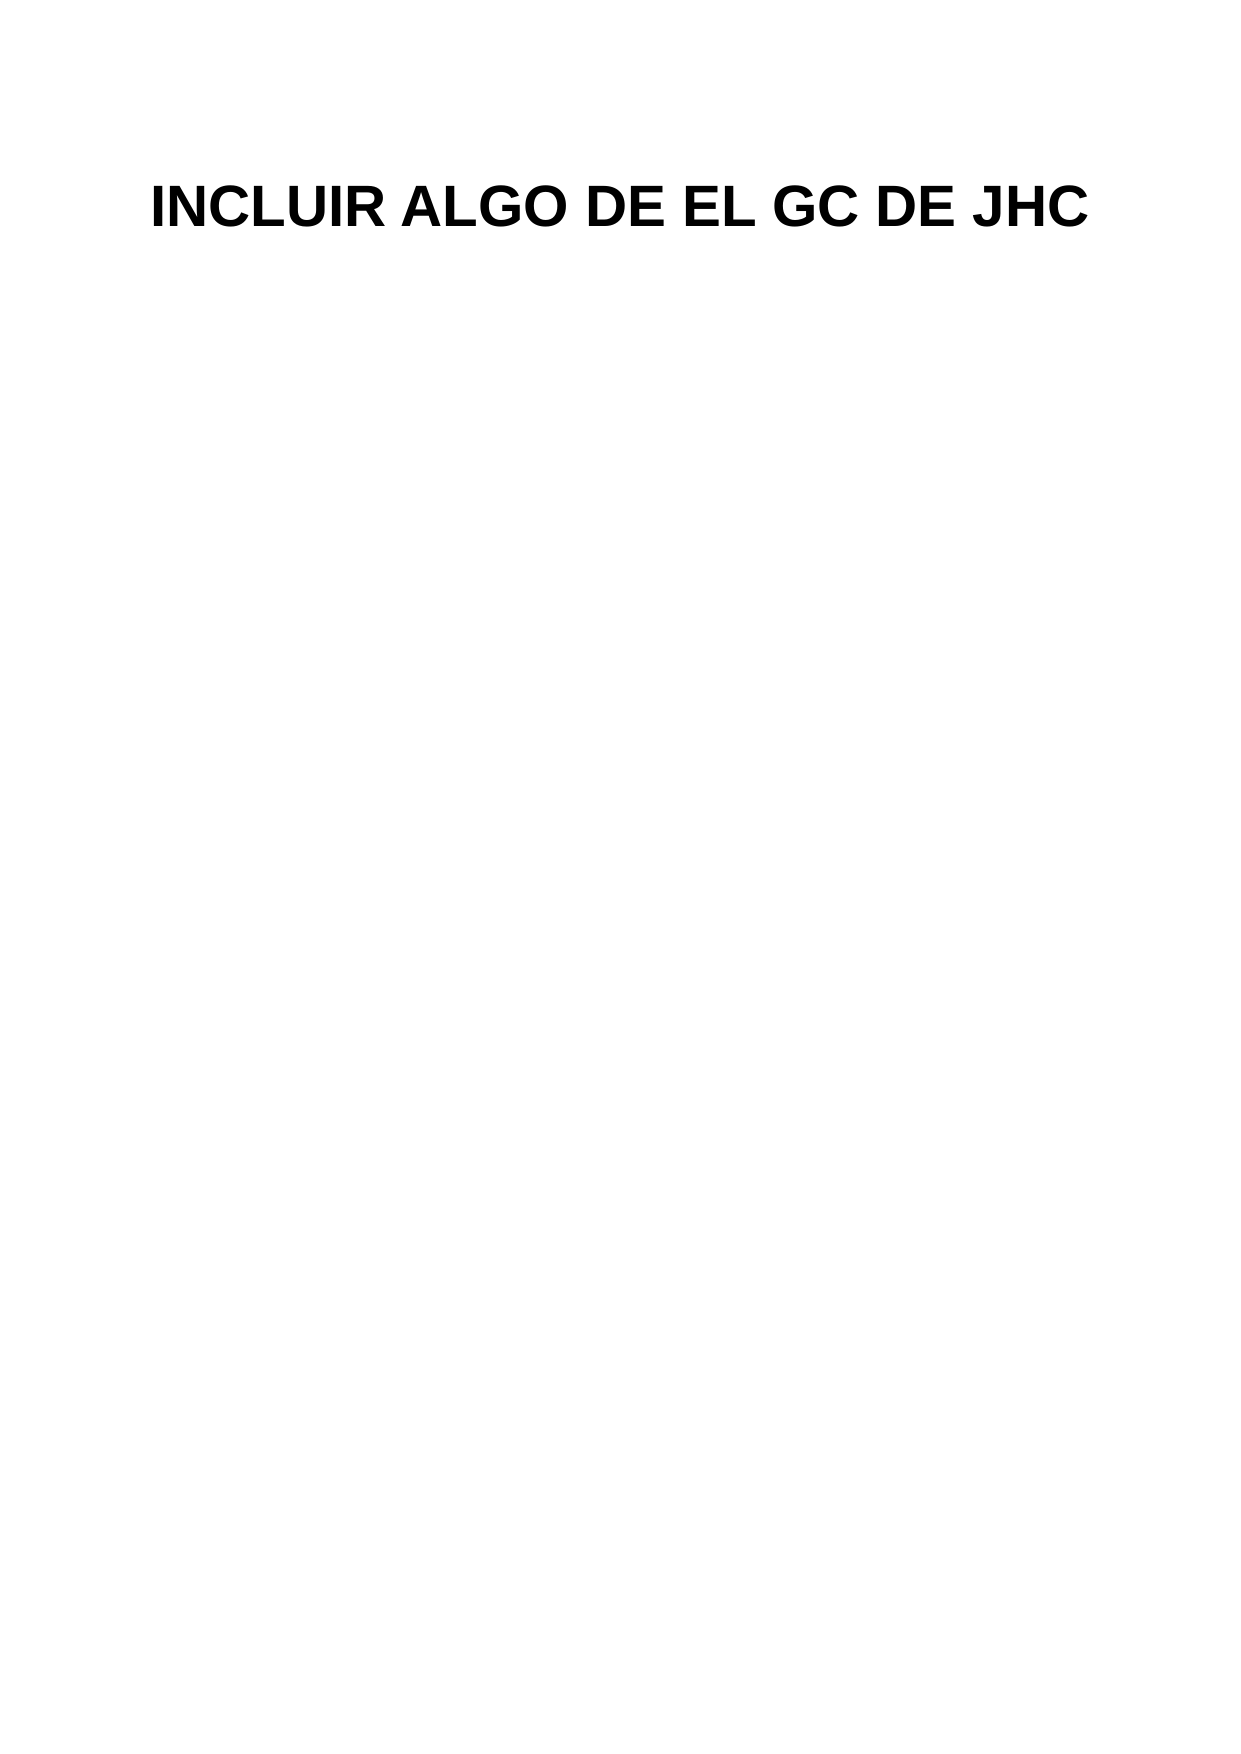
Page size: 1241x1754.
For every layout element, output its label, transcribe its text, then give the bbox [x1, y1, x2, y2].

title INCLUIR ALGO DE EL GC DE JHC [118, 172, 1122, 239]
